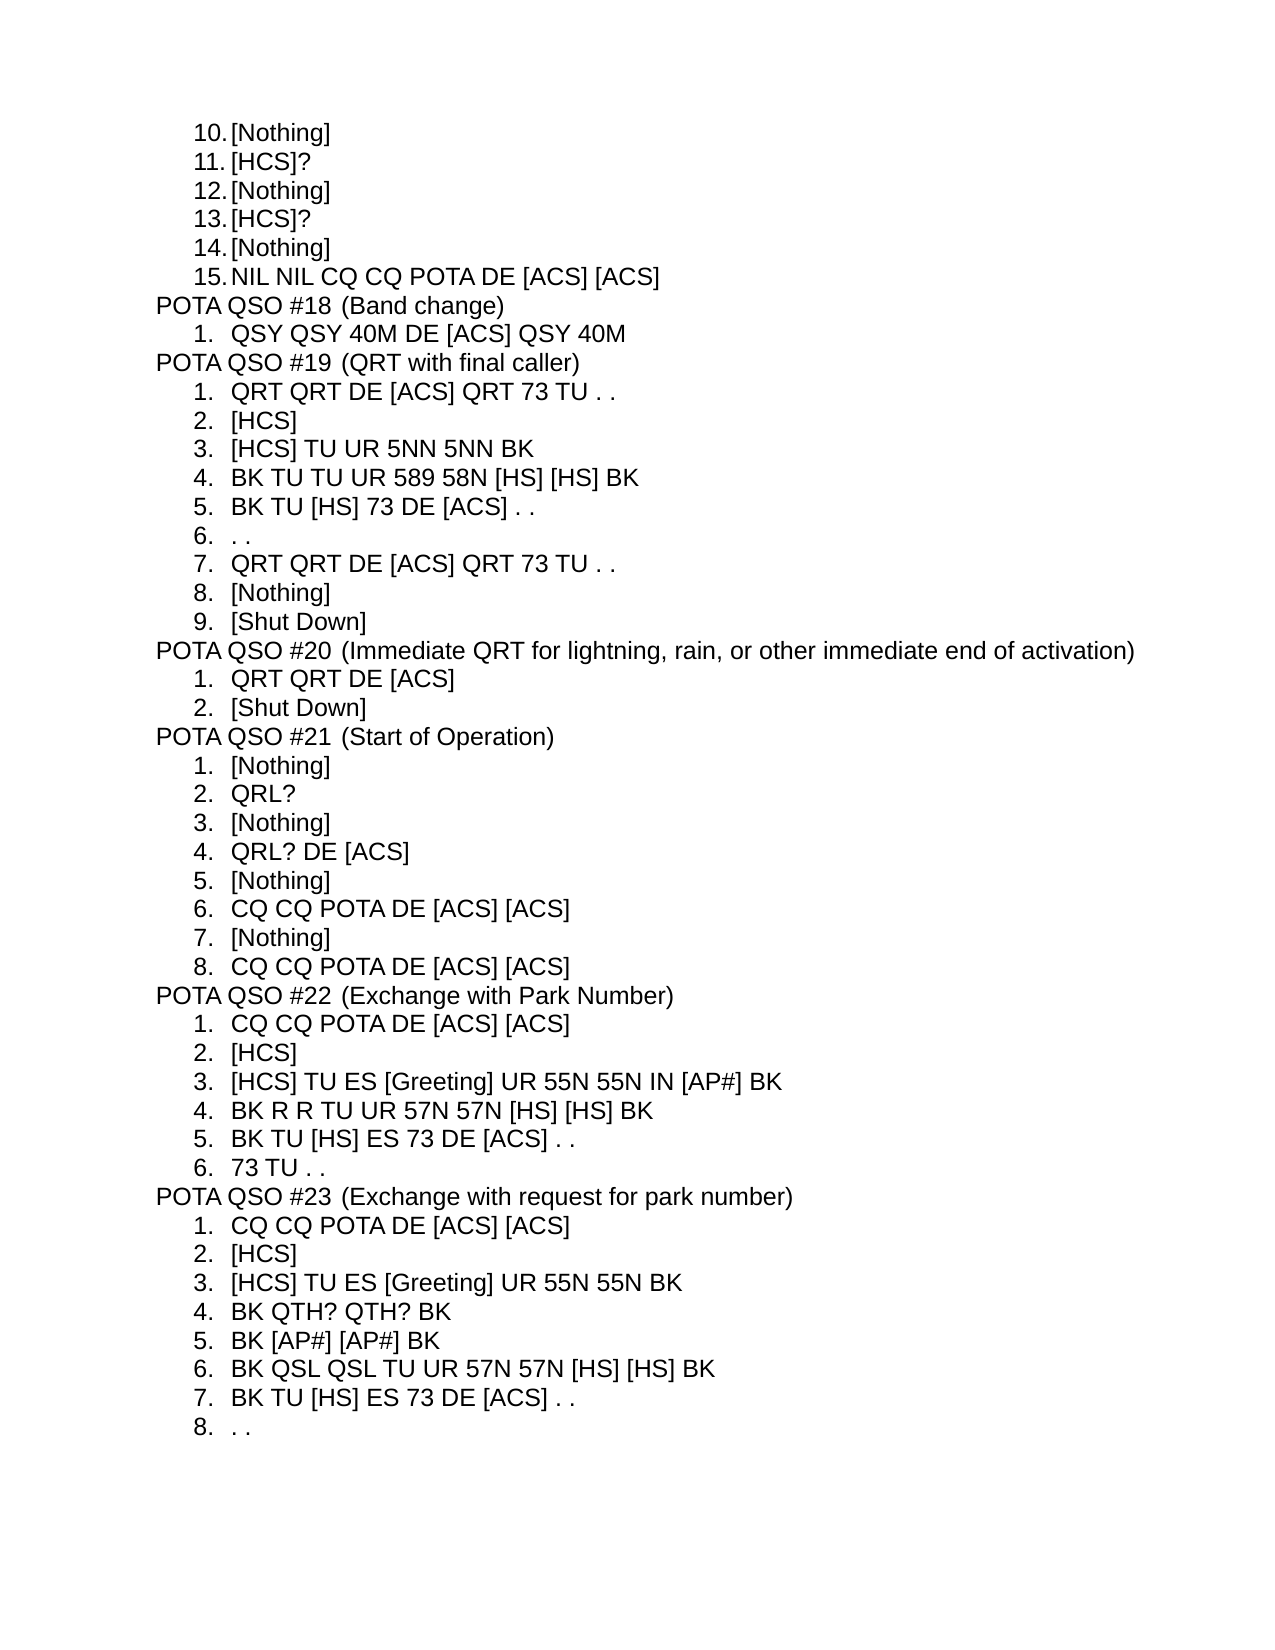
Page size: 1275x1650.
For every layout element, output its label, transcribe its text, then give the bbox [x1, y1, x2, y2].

list [HCS] TU ES [Greeting] UR 55N 55N IN [AP#] BK [193, 1067, 1157, 1096]
list (Band change) [156, 291, 1157, 319]
list (Exchange with Park Number) [156, 981, 1157, 1009]
list CQ CQ POTA DE [ACS] [ACS] [193, 1211, 1157, 1239]
list BK QTH? QTH? BK [193, 1297, 1157, 1326]
list 73 TU . . [193, 1153, 1157, 1182]
list NIL NIL CQ CQ POTA DE [ACS] [ACS] [193, 262, 1157, 291]
list [Nothing] [193, 118, 1157, 147]
list [HCS] [193, 1038, 1157, 1067]
list QRT QRT DE [ACS] QRT 73 TU . . [193, 377, 1157, 406]
list [Nothing] [193, 866, 1157, 894]
list [HCS] TU ES [Greeting] UR 55N 55N BK [193, 1268, 1157, 1297]
list BK TU [HS] ES 73 DE [ACS] . . [193, 1124, 1157, 1153]
list QSY QSY 40M DE [ACS] QSY 40M [193, 319, 1157, 348]
list BK R R TU UR 57N 57N [HS] [HS] BK [193, 1096, 1157, 1124]
list QRT QRT DE [ACS] [193, 664, 1157, 693]
list BK TU [HS] 73 DE [ACS] . . [193, 492, 1157, 521]
list [HCS] [193, 1239, 1157, 1268]
list . . [193, 521, 1157, 549]
list QRL? DE [ACS] [193, 837, 1157, 866]
list [HCS] [193, 406, 1157, 434]
list (QRT with final caller) [156, 348, 1157, 377]
list [HCS]? [193, 204, 1157, 233]
list BK TU TU UR 589 58N [HS] [HS] BK [193, 463, 1157, 492]
list BK [AP#] [AP#] BK [193, 1326, 1157, 1354]
list BK QSL QSL TU UR 57N 57N [HS] [HS] BK [193, 1354, 1157, 1383]
list [HCS]? [193, 147, 1157, 176]
list QRT QRT DE [ACS] QRT 73 TU . . [193, 549, 1157, 578]
list [Nothing] [193, 751, 1157, 779]
list [Shut Down] [193, 607, 1157, 636]
list (Immediate QRT for lightning, rain, or other immediate end of activation) [156, 636, 1157, 664]
list [Shut Down] [193, 693, 1157, 722]
list [Nothing] [193, 808, 1157, 837]
list [HCS] TU UR 5NN 5NN BK [193, 434, 1157, 463]
list [Nothing] [193, 923, 1157, 952]
list [Nothing] [193, 176, 1157, 204]
list QRL? [193, 779, 1157, 808]
list CQ CQ POTA DE [ACS] [ACS] [193, 952, 1157, 981]
list [Nothing] [193, 578, 1157, 607]
list BK TU [HS] ES 73 DE [ACS] . . [193, 1383, 1157, 1412]
list (Start of Operation) [156, 722, 1157, 751]
list CQ CQ POTA DE [ACS] [ACS] [193, 1009, 1157, 1038]
list CQ CQ POTA DE [ACS] [ACS] [193, 894, 1157, 923]
list . . [193, 1412, 1157, 1441]
list (Exchange with request for park number) [156, 1182, 1157, 1211]
list [Nothing] [193, 233, 1157, 262]
